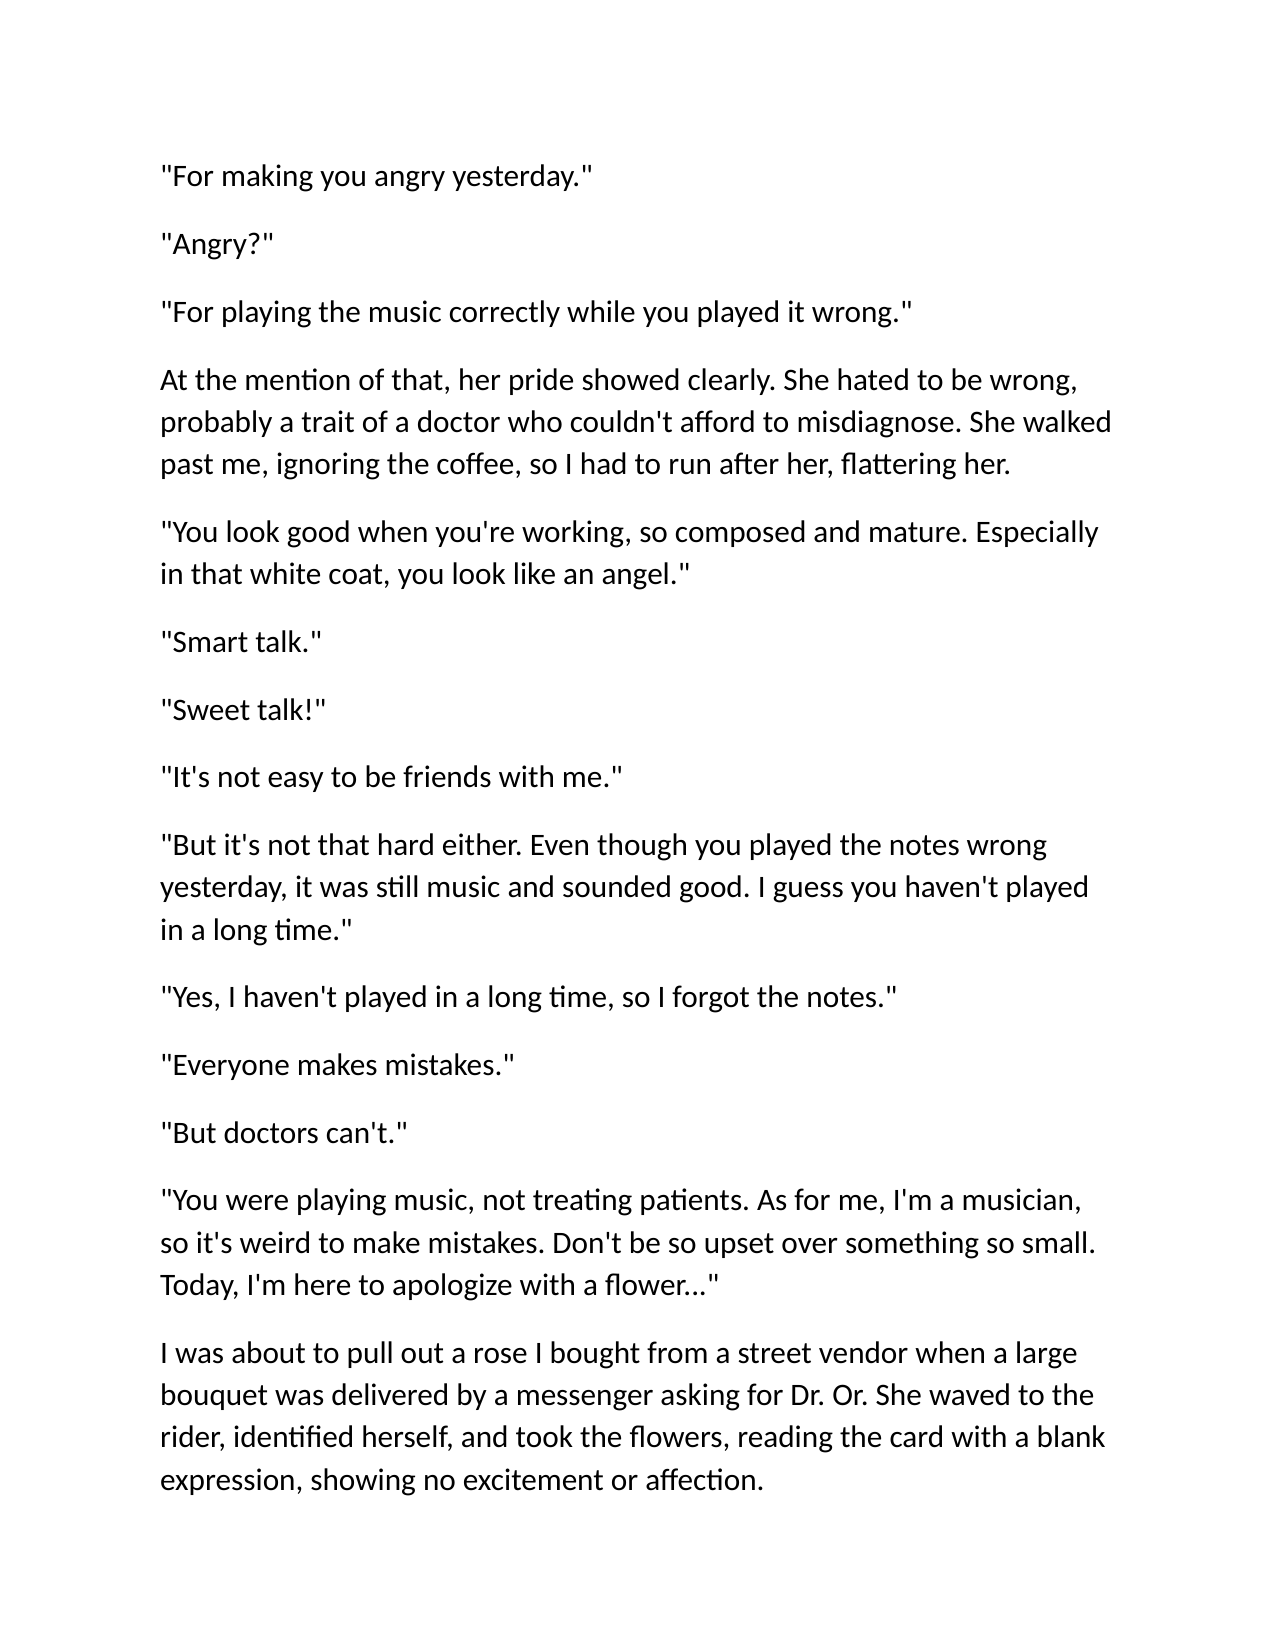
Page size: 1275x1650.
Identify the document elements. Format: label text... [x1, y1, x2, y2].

text At the mention of that, her pride showed clearly. She hated to be wrong, probably a trait of a doctor who couldn't afford to misdiagnose. She walked past me, ignoring the coffee, so I had to run after her, flattering her. [160, 359, 1113, 482]
text "For playing the music correctly while you played it wrong." [160, 292, 1113, 330]
text "It's not easy to be friends with me." [160, 757, 1113, 795]
text "Angry?" [160, 224, 1113, 262]
text "Smart talk." [160, 622, 1113, 660]
text "Sweet talk!" [160, 689, 1113, 728]
text I was about to pull out a rose I bought from a street vendor when a large bouquet was delivered by a messenger asking for Dr. Or. She waved to the rider, identified herself, and took the flowers, reading the card with a blank expression, showing no excitement or affection. [160, 1333, 1113, 1498]
text "You were playing music, not treating patients. As for me, I'm a musician, so it's weird to make mistakes. Don't be so upset over something so small. Today, I'm here to apologize with a flower..." [160, 1180, 1113, 1303]
text "But doctors can't." [160, 1113, 1113, 1151]
text "For making you angry yesterday." [160, 156, 1113, 194]
text "Yes, I haven't played in a long time, so I forgot the notes." [160, 977, 1113, 1015]
text "But it's not that hard either. Even though you played the notes wrong yesterday, it was still music and sounded good. I guess you haven't played in a long time." [160, 825, 1113, 948]
text "You look good when you're working, so composed and mature. Especially in that white coat, you look like an angel." [160, 512, 1113, 592]
text "Everyone makes mistakes." [160, 1045, 1113, 1083]
